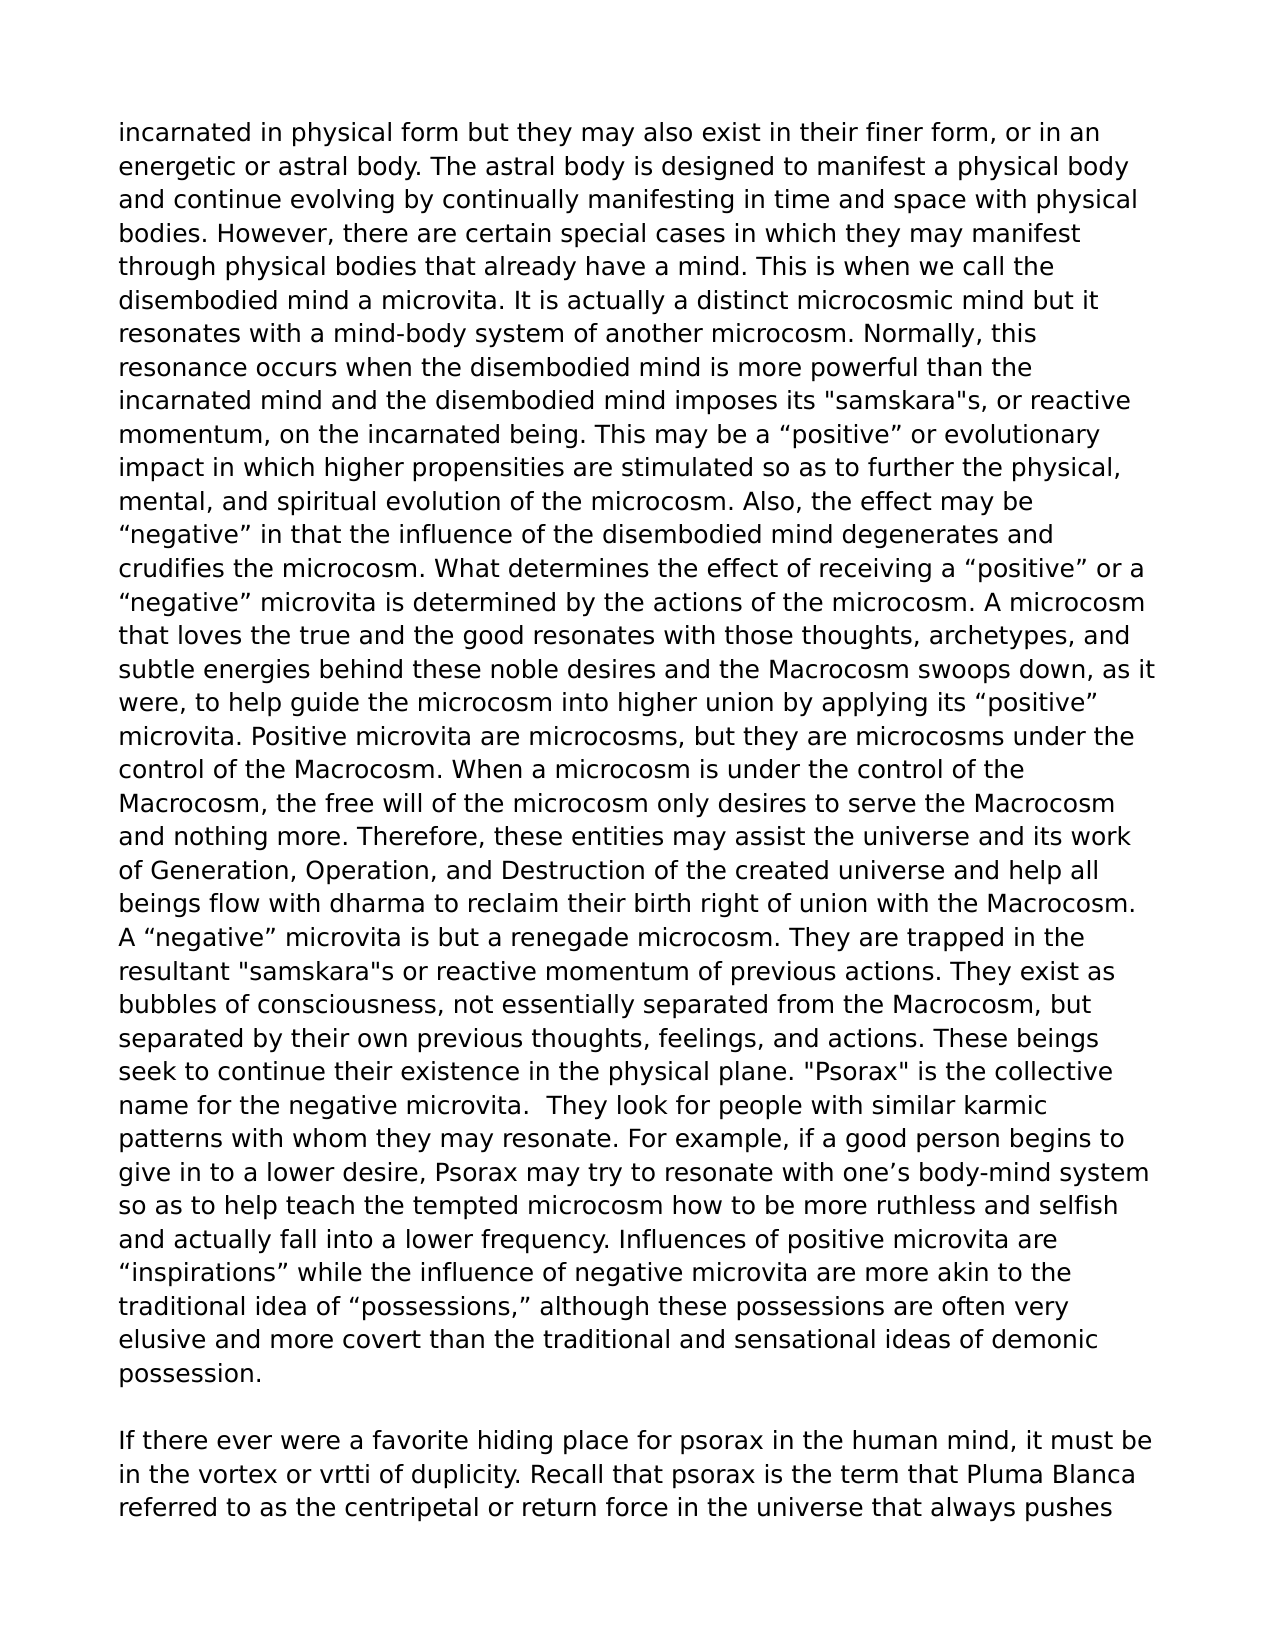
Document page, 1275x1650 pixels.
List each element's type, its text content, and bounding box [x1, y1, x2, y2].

text incarnated in physical form but they may also exist in their finer form, or in an energetic or astral body. The astral body is designed to manifest a physical body and continue evolving by continually manifesting in time and space with physical bodies. However, there are certain special cases in which they may manifest through physical bodies that already have a mind. This is when we call the disembodied mind a microvita. It is actually a distinct microcosmic mind but it resonates with a mind-body system of another microcosm. Normally, this resonance occurs when the disembodied mind is more powerful than the incarnated mind and the disembodied mind imposes its "samskara"s, or reactive momentum, on the incarnated being. This may be a “positive” or evolutionary impact in which higher propensities are stimulated so as to further the physical, mental, and spiritual evolution of the microcosm. Also, the effect may be “negative” in that the influence of the disembodied mind degenerates and crudifies the microcosm. What determines the effect of receiving a “positive” or a “negative” microvita is determined by the actions of the microcosm. A microcosm that loves the true and the good resonates with those thoughts, archetypes, and subtle energies behind these noble desires and the Macrocosm swoops down, as it were, to help guide the microcosm into higher union by applying its “positive” microvita. Positive microvita are microcosms, but they are microcosms under the control of the Macrocosm. When a microcosm is under the control of the Macrocosm, the free will of the microcosm only desires to serve the Macrocosm and nothing more. Therefore, these entities may assist the universe and its work of Generation, Operation, and Destruction of the created universe and help all beings flow with dharma to reclaim their birth right of union with the Macrocosm. A “negative” microvita is but a renegade microcosm. They are trapped in the resultant "samskara"s or reactive momentum of previous actions. They exist as bubbles of consciousness, not essentially separated from the Macrocosm, but separated by their own previous thoughts, feelings, and actions. These beings seek to continue their existence in the physical plane. "Psorax" is the collective name for the negative microvita. They look for people with similar karmic patterns with whom they may resonate. For example, if a good person begins to give in to a lower desire, Psorax may try to resonate with one’s body-mind system so as to help teach the tempted microcosm how to be more ruthless and selfish and actually fall into a lower frequency. Influences of positive microvita are “inspirations” while the influence of negative microvita are more akin to the traditional idea of “possessions,” although these possessions are often very elusive and more covert than the traditional and sensational ideas of demonic possession. If there ever were a favorite hiding place for psorax in the human mind, it must be in the vortex or vrtti of duplicity. Recall that psorax is the term that Pluma Blanca referred to as the centripetal or return force in the universe that always pushes [118, 118, 1157, 1522]
